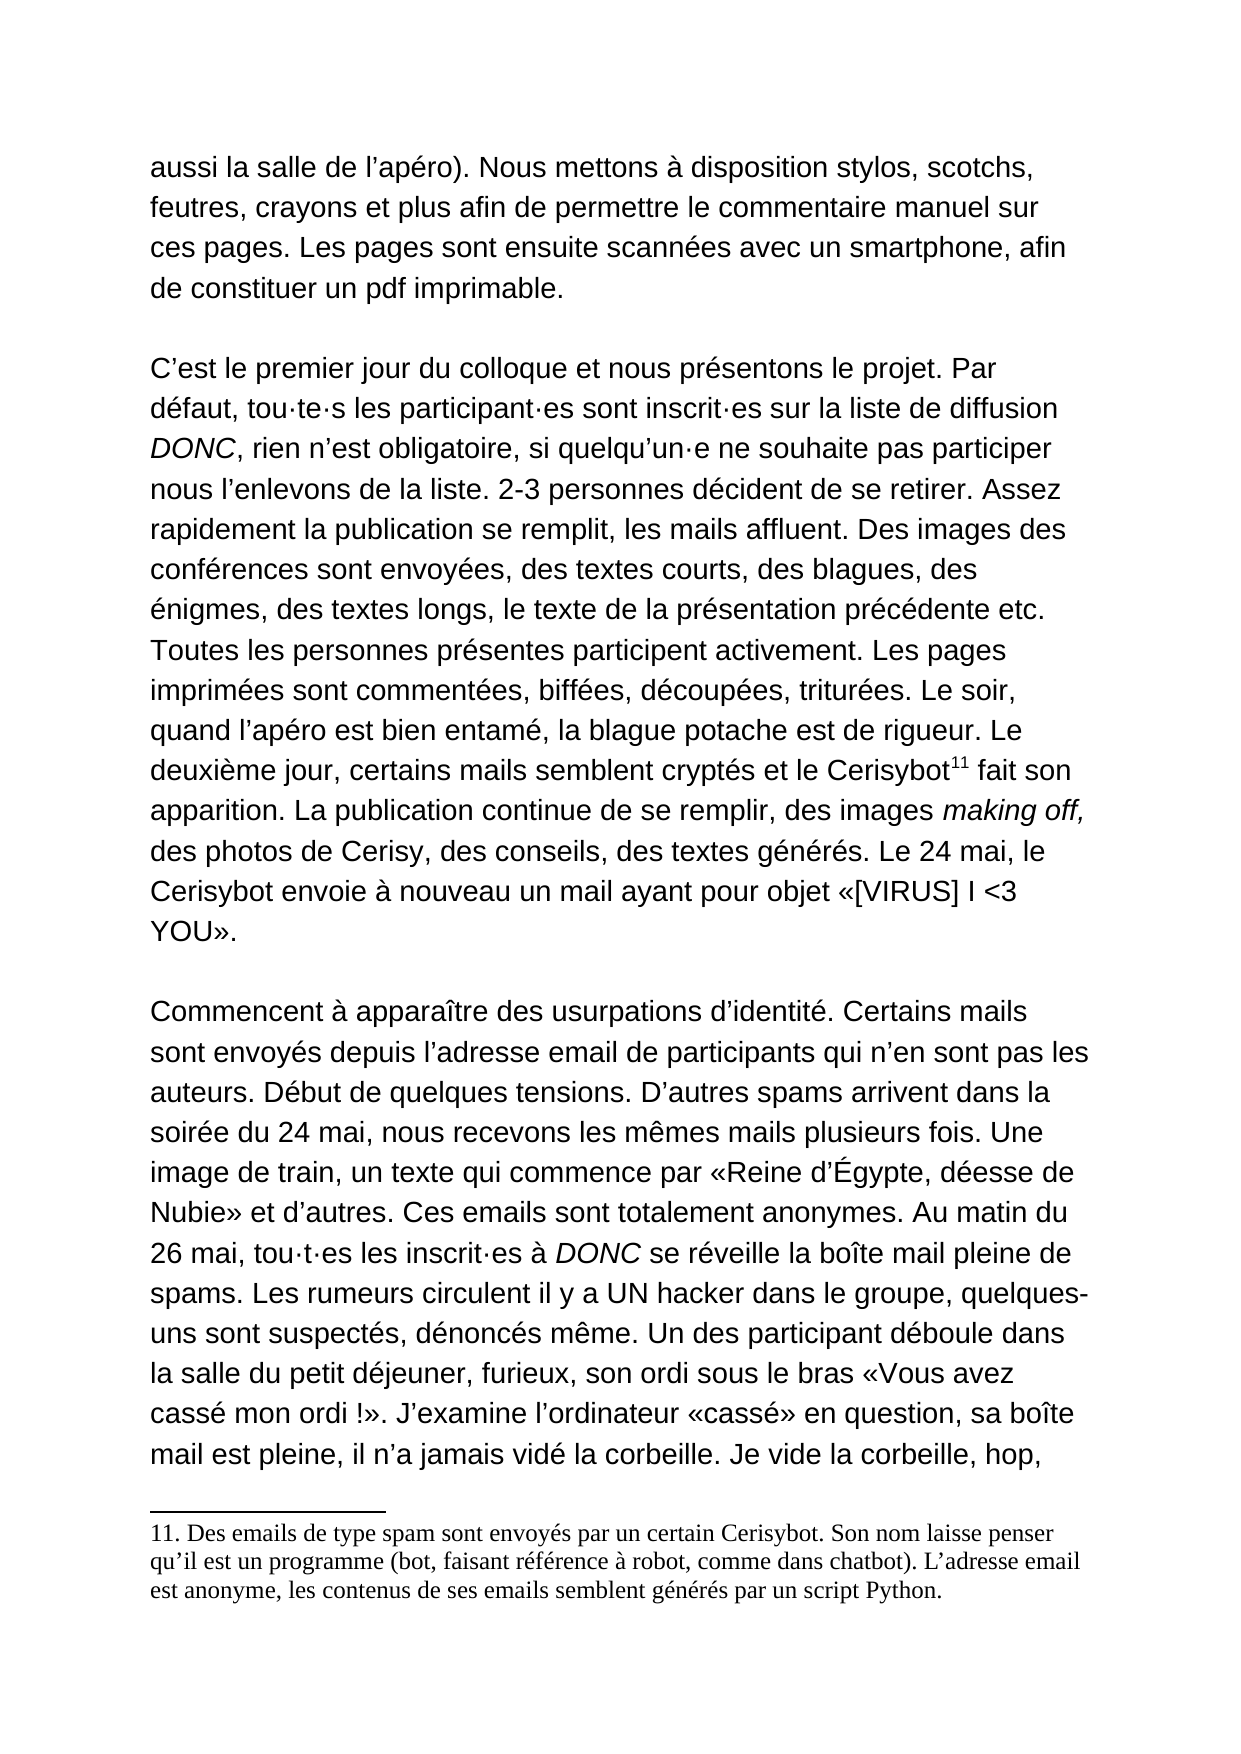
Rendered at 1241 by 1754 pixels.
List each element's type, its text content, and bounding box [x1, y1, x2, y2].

text C’est le premier jour du colloque et nous présentons le projet. Par défaut, tou·te·s les participant·es sont inscrit·es sur la liste de diffusion DONC, rien n’est obligatoire, si quelqu’un·e ne souhaite pas participer nous l’enlevons de la liste. 2-3 personnes décident de se retirer. Assez rapidement la publication se remplit, les mails affluent. Des images des conférences sont envoyées, des textes courts, des blagues, des énigmes, des textes longs, le texte de la présentation précédente etc. Toutes les personnes présentes participent activement. Les pages imprimées sont commentées, biffées, découpées, triturées. Le soir, quand l’apéro est bien entamé, la blague potache est de rigueur. Le deuxième jour, certains mails semblent cryptés et le Cerisybot fait son apparition. La publication continue de se remplir, des images making off, des photos de Cerisy, des conseils, des textes générés. Le 24 mai, le Cerisybot envoie à nouveau un mail ayant pour objet «[VIRUS] I <3 YOU». [150, 351, 1090, 947]
text aussi la salle de l’apéro). Nous mettons à disposition stylos, scotchs, feutres, crayons et plus afin de permettre le commentaire manuel sur ces pages. Les pages sont ensuite scannées avec un smartphone, afin de constituer un pdf imprimable. [150, 150, 1090, 304]
text . Des emails de type spam sont envoyés par un certain Cerisybot. Son nom laisse penser qu’il est un programme (bot, faisant référence à robot, comme dans chatbot). L’adresse email est anonyme, les contenus de ses emails semblent générés par un script Python. [150, 1518, 1090, 1604]
text Commencent à apparaître des usurpations d’identité. Certains mails sont envoyés depuis l’adresse email de participants qui n’en sont pas les auteurs. Début de quelques tensions. D’autres spams arrivent dans la soirée du 24 mai, nous recevons les mêmes mails plusieurs fois. Une image de train, un texte qui commence par «Reine d’Égypte, déesse de Nubie» et d’autres. Ces emails sont totalement anonymes. Au matin du 26 mai, tou·t·es les inscrit·es à DONC se réveille la boîte mail pleine de spams. Les rumeurs circulent il y a UN hacker dans le groupe, quelques-uns sont suspectés, dénoncés même. Un des participant déboule dans la salle du petit déjeuner, furieux, son ordi sous le bras «Vous avez cassé mon ordi !». J’examine l’ordinateur «cassé» en question, sa boîte mail est pleine, il n’a jamais vidé la corbeille. Je vide la corbeille, hop, [150, 994, 1090, 1470]
